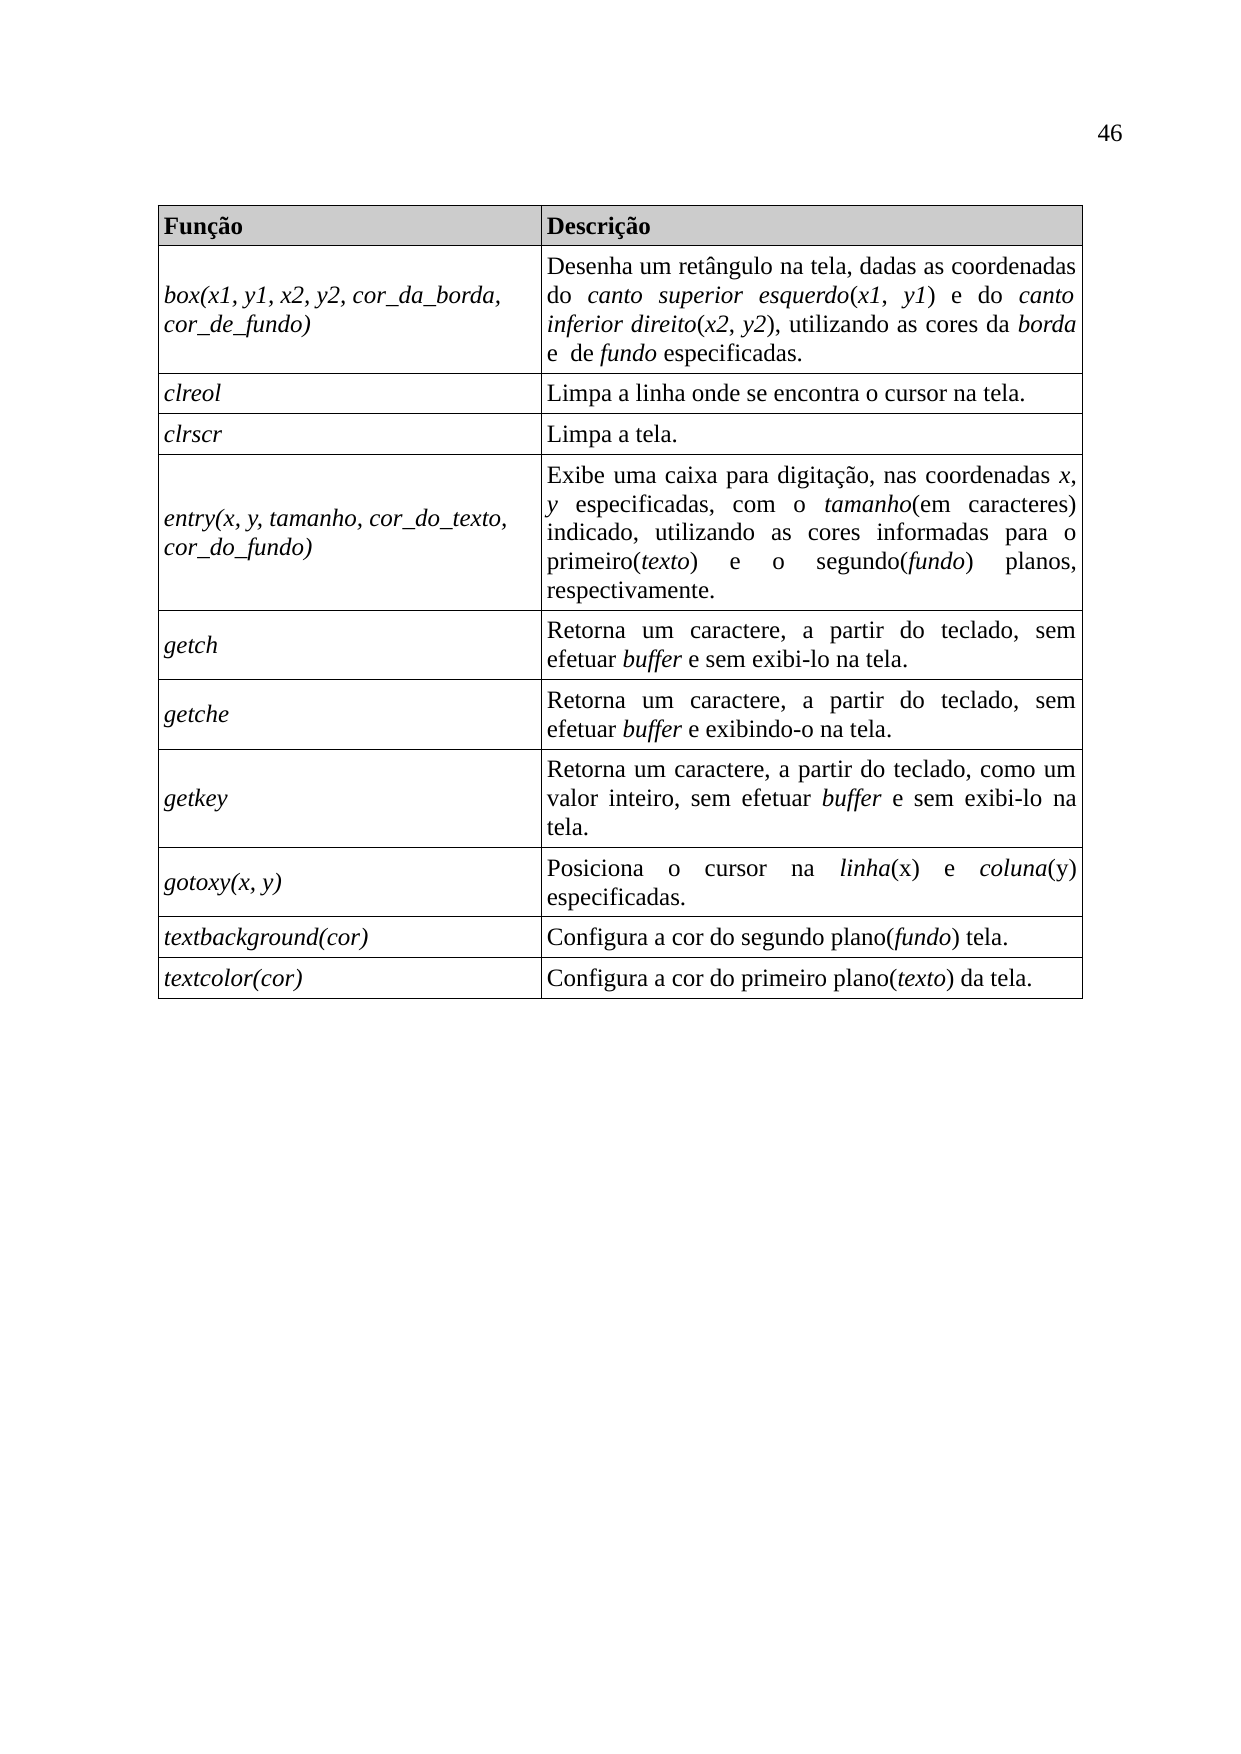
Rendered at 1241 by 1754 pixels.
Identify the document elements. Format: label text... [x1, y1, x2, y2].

table_cell Retorna um caractere, a partir do teclado, sem efetuar buffer e sem exibi-lo na tela. [542, 611, 1082, 679]
table_cell Desenha um retângulo na tela, dadas as coordenadas do canto superior esquerdo(x1, y1) e do canto inferior direito(x2, y2), utilizando as cores da borda e de fundo especificadas. [542, 246, 1082, 372]
table_cell textcolor(cor) [159, 958, 541, 998]
table_cell getkey [159, 750, 541, 847]
table_cell getch [159, 611, 541, 679]
table_cell textbackground(cor) [159, 917, 541, 957]
table_cell Limpa a linha onde se encontra o cursor na tela. [542, 374, 1082, 413]
table_cell clrscr [159, 414, 541, 454]
table_cell clreol [159, 374, 541, 413]
table_cell Limpa a tela. [542, 414, 1082, 454]
table_cell Posiciona o cursor na linha(x) e coluna(y) especificadas. [542, 848, 1082, 916]
table_cell Configura a cor do primeiro plano(texto) da tela. [542, 958, 1082, 998]
table_cell gotoxy(x, y) [159, 848, 541, 916]
table_header Função [159, 206, 541, 245]
table_cell Exibe uma caixa para digitação, nas coordenadas x, y especificadas, com o tamanho(em caracteres) indicado, utilizando as cores informadas para o primeiro(texto) e o segundo(fundo) planos, respectivamente. [542, 455, 1082, 609]
table_header Descrição [542, 206, 1082, 245]
table_cell Retorna um caractere, a partir do teclado, como um valor inteiro, sem efetuar buffer e sem exibi-lo na tela. [542, 750, 1082, 847]
table_cell getche [159, 680, 541, 748]
table_cell entry(x, y, tamanho, cor_do_texto, cor_do_fundo) [159, 455, 541, 609]
table_cell box(x1, y1, x2, y2, cor_da_borda, cor_de_fundo) [159, 246, 541, 372]
table_cell Retorna um caractere, a partir do teclado, sem efetuar buffer e exibindo-o na tela. [542, 680, 1082, 748]
table_cell Configura a cor do segundo plano(fundo) tela. [542, 917, 1082, 957]
